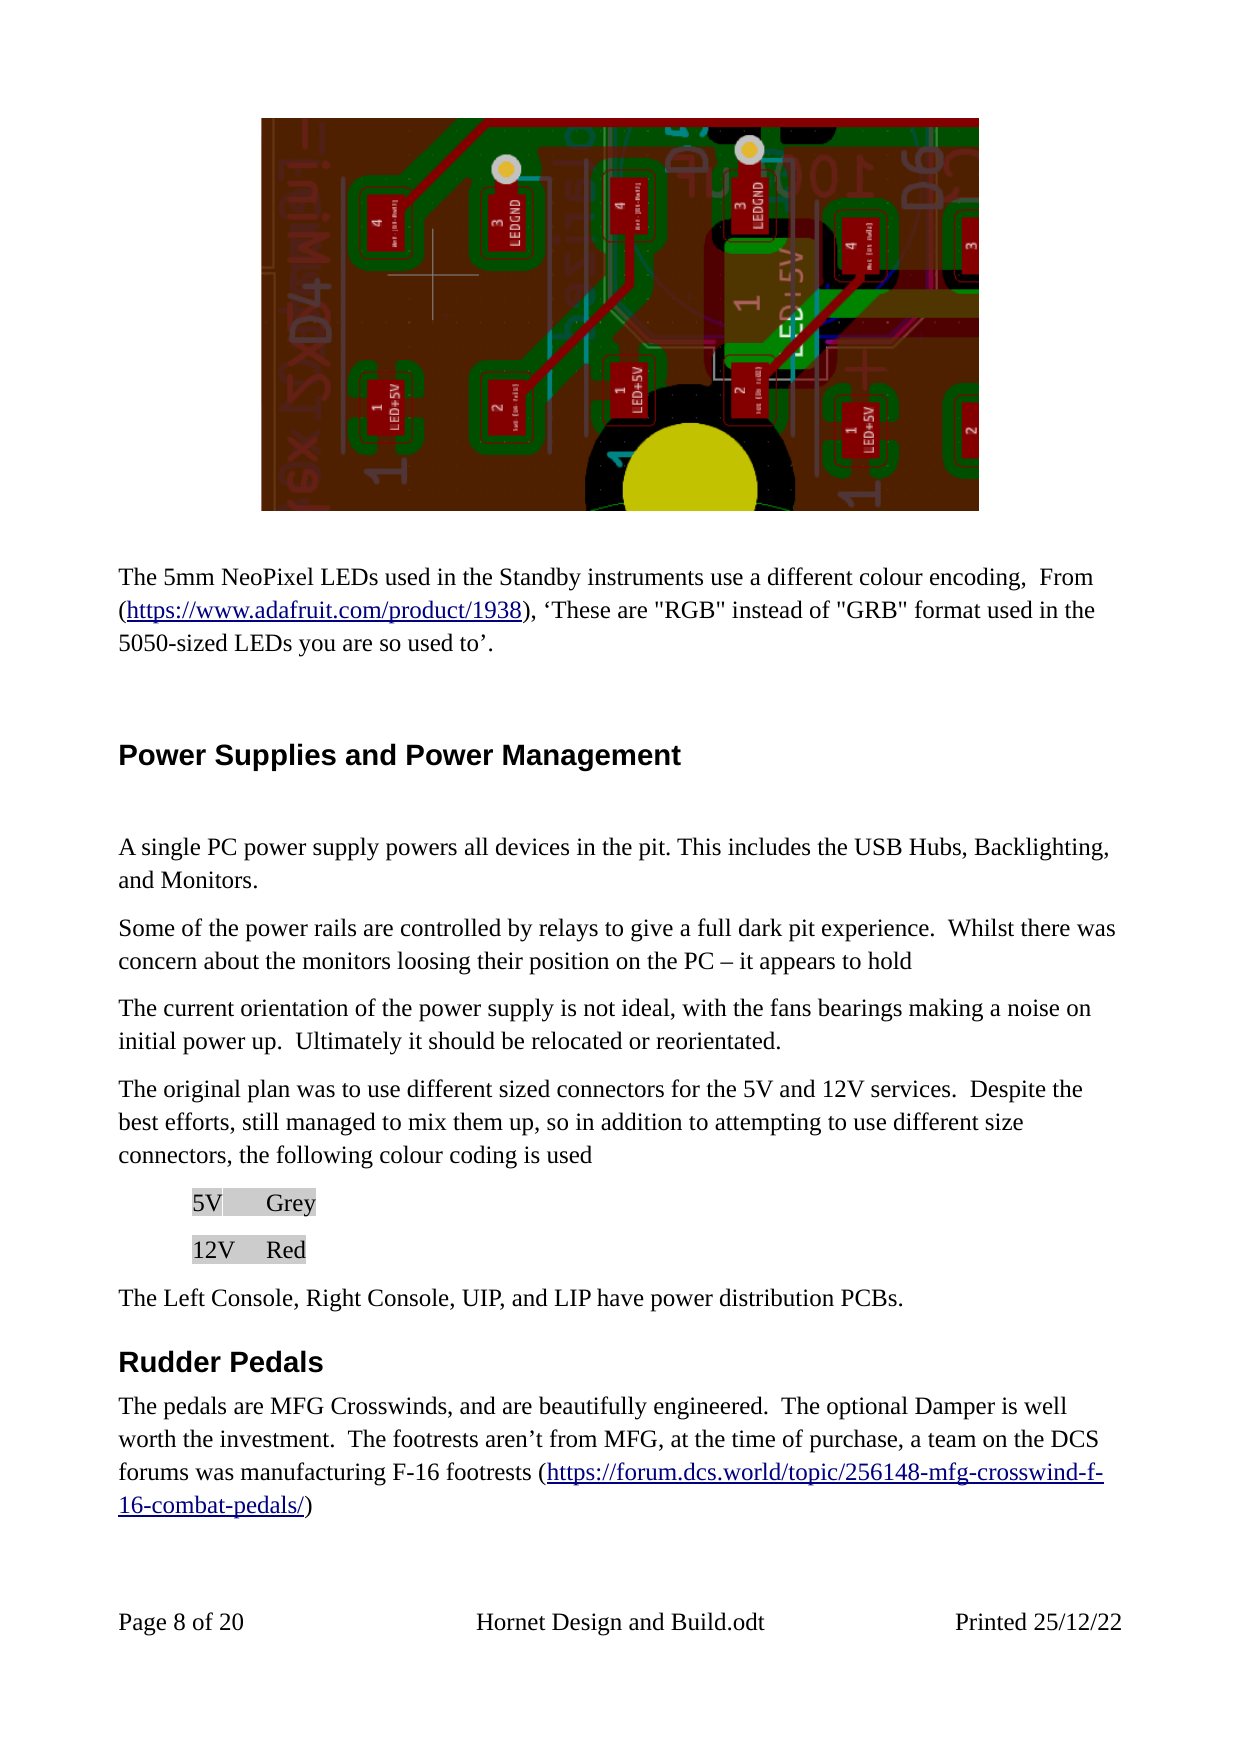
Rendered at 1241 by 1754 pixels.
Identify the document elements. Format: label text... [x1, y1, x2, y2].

text 12V Red [118, 1235, 1122, 1264]
text A single PC power supply powers all devices in the pit. This includes the USB Hubs, Backlighting, and Monitors. [118, 832, 1122, 894]
text 5V Grey [118, 1188, 1122, 1216]
text The Left Console, Right Console, UIP, and LIP have power distribution PCBs. [118, 1283, 1122, 1312]
text The current orientation of the power supply is not ideal, with the fans bearings making a noise on initial power up. Ultimately it should be relocated or reorientated. [118, 993, 1122, 1055]
text Some of the power rails are controlled by relays to give a full dark pit experience. Whilst there was concern about the monitors loosing their position on the PC – it appears to hold [118, 913, 1122, 974]
subtitle Rudder Pedals [118, 1345, 1122, 1379]
text The original plan was to use different sized connectors for the 5V and 12V services. Despite the best efforts, still managed to mix them up, so in addition to attempting to use different size connectors, the following colour coding is used [118, 1074, 1122, 1169]
text The 5mm NeoPixel LEDs used in the Standby instruments use a different colour encoding, From (https://www.adafruit.com/product/1938), ‘These are "RGB" instead of "GRB" format used in the 5050-sized LEDs you are so used to’. [118, 562, 1122, 657]
subtitle Power Supplies and Power Management [118, 738, 1122, 772]
text The pedals are MFG Crosswinds, and are beautifully engineered. The optional Damper is well worth the investment. The footrests aren’t from MFG, at the time of purchase, a team on the DCS forums was manufacturing F-16 footrests (https://forum.dcs.world/topic/256148-mfg-crosswind-f-16-combat-pedals/) [118, 1391, 1122, 1519]
picture [261, 118, 979, 511]
